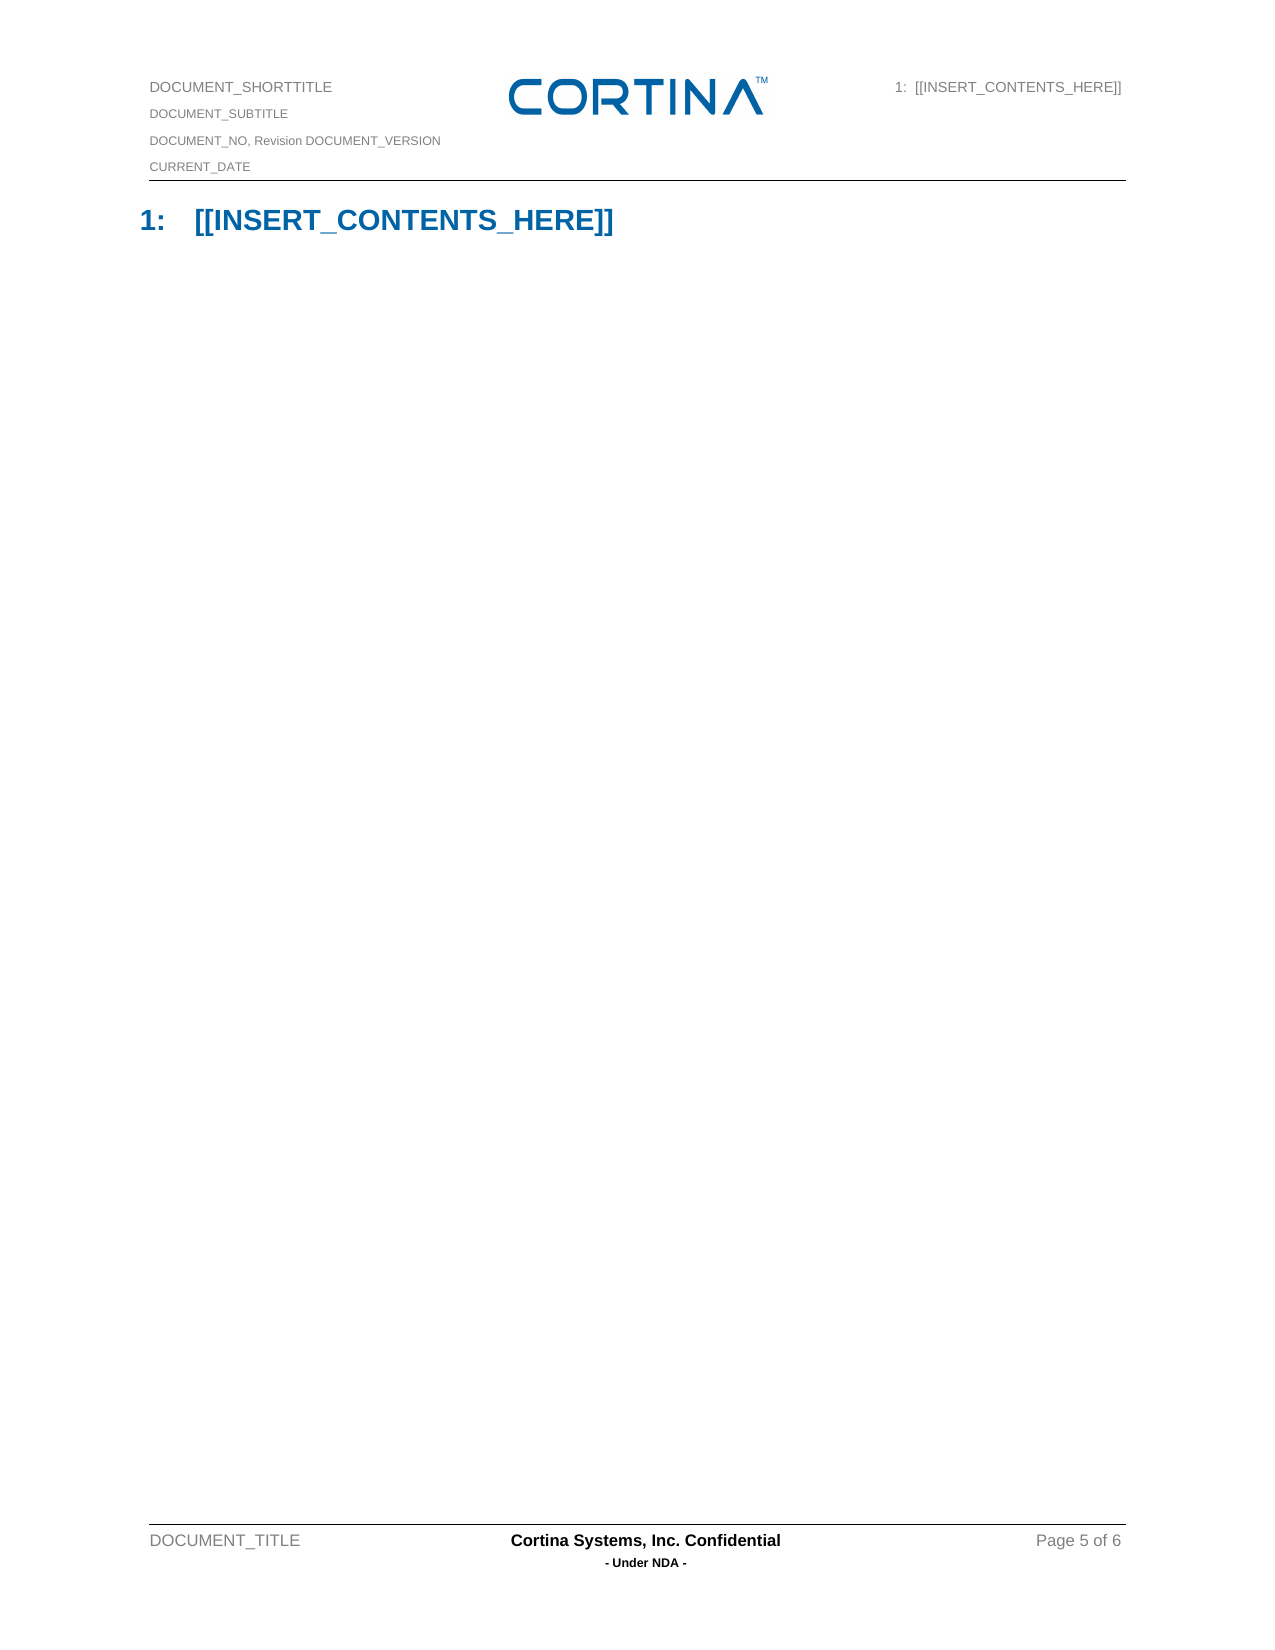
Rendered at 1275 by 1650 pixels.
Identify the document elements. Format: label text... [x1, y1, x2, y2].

subtitle [[INSERT_CONTENTS_HERE]] [132, 203, 1126, 237]
picture [507, 72, 771, 118]
